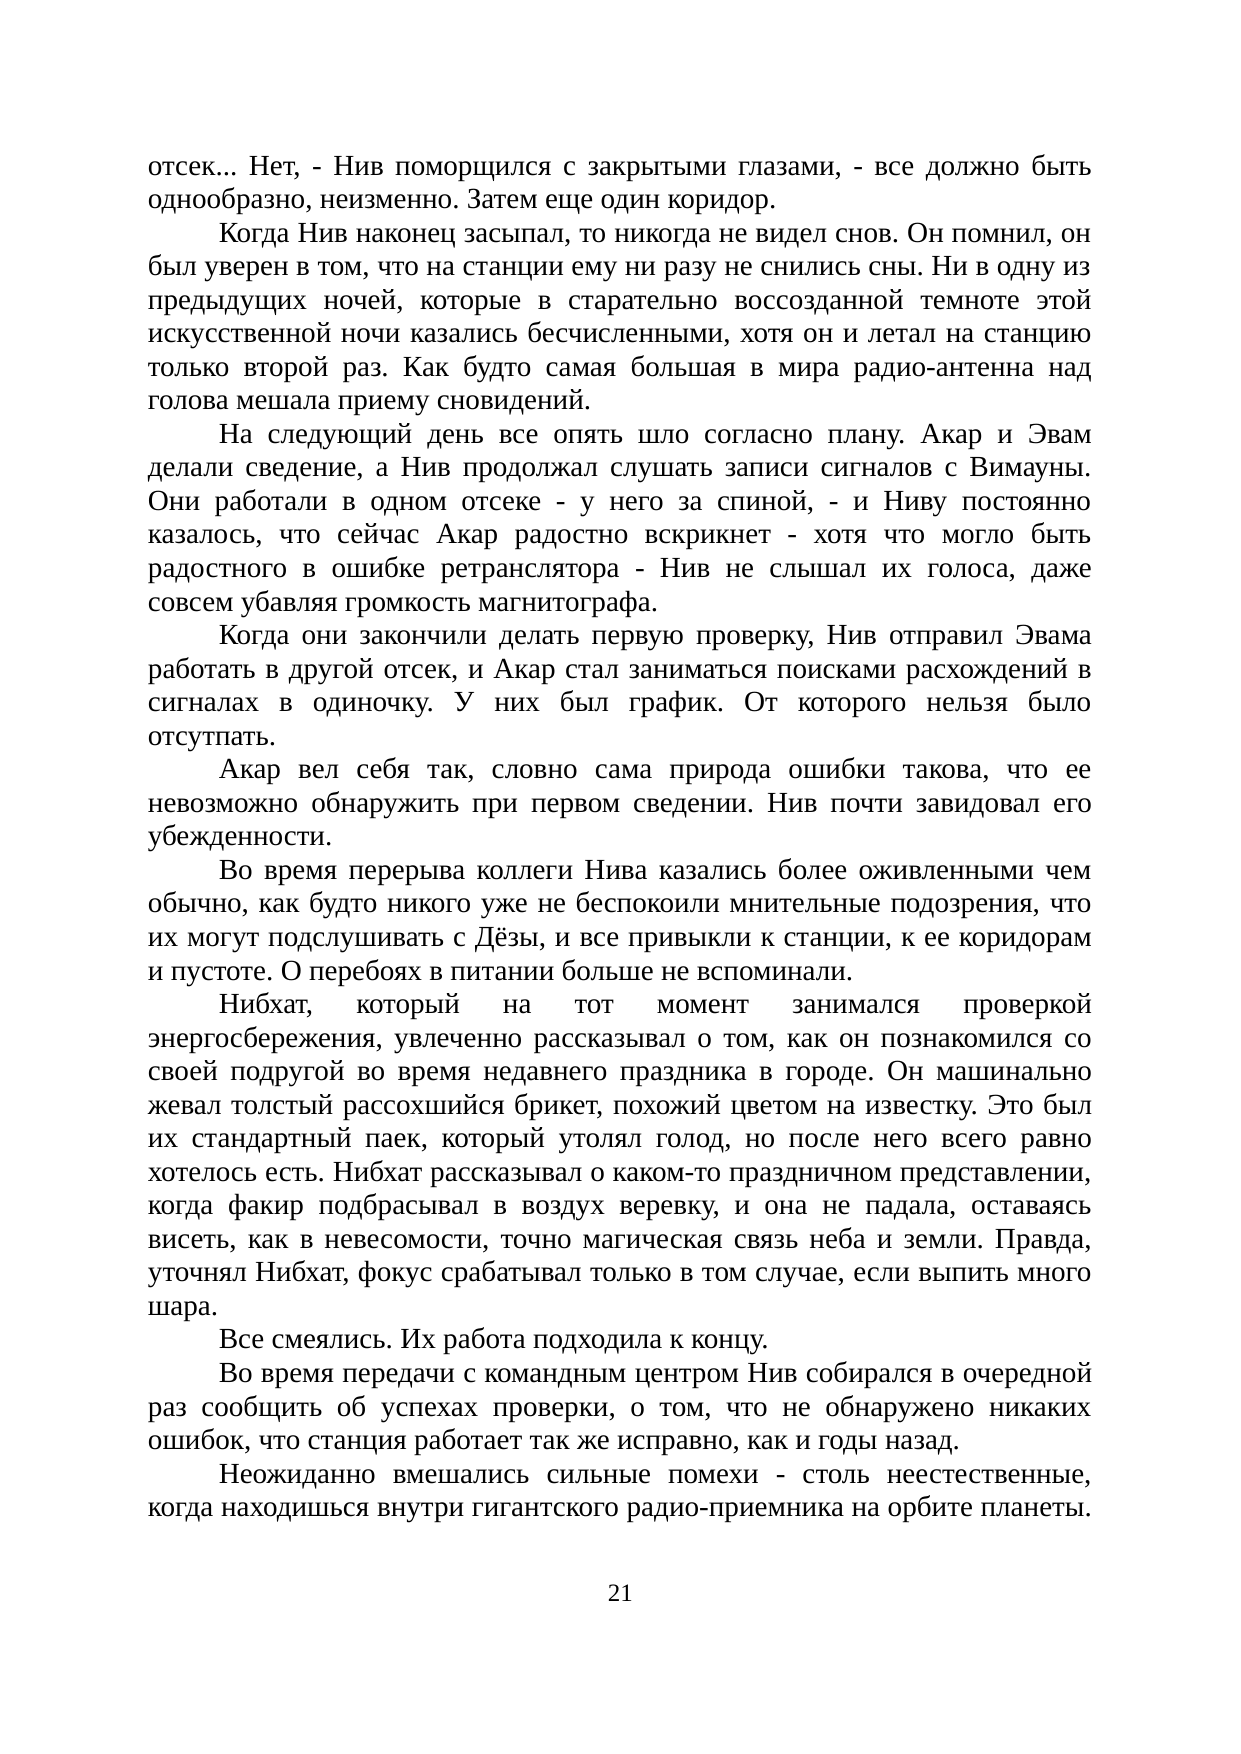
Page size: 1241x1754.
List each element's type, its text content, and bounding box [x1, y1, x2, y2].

text Все смеялись. Их работа подходила к концу. [148, 1322, 1093, 1355]
text Во время передачи с командным центром Нив собирался в очередной раз сообщить об успехах проверки, о том, что не обнаружено никаких ошибок, что станция работает так же исправно, как и годы назад. [148, 1355, 1093, 1456]
text Неожиданно вмешались сильные помехи - столь неестественные, когда находишься внутри гигантского радио-приемника на орбите планеты. [148, 1456, 1093, 1523]
text Акар вел себя так, словно сама природа ошибки такова, что ее невозможно обнаружить при первом сведении. Нив почти завидовал его убежденности. [148, 751, 1093, 852]
text Нибхат, который на тот момент занимался проверкой энергосбережения, увлеченно рассказывал о том, как он познакомился со своей подругой во время недавнего праздника в городе. Он машинально жевал толстый рассохшийся брикет, похожий цветом на известку. Это был их стандартный паек, который утолял голод, но после него всего равно хотелось есть. Нибхат рассказывал о каком-то праздничном представлении, когда факир подбрасывал в воздух веревку, и она не падала, оставаясь висеть, как в невесомости, точно магическая связь неба и земли. Правда, уточнял Нибхат, фокус срабатывал только в том случае, если выпить много шара. [148, 986, 1093, 1322]
text На следующий день все опять шло согласно плану. Акар и Эвам делали сведение, а Нив продолжал слушать записи сигналов с Вимауны. Они работали в одном отсеке - у него за спиной, - и Ниву постоянно казалось, что сейчас Акар радостно вскрикнет - хотя что могло быть радостного в ошибке ретранслятора - Нив не слышал их голоса, даже совсем убавляя громкость магнитографа. [148, 416, 1093, 617]
text Когда они закончили делать первую проверку, Нив отправил Эвама работать в другой отсек, и Акар стал заниматься поисками расхождений в сигналах в одиночку. У них был график. От которого нельзя было отсутпать. [148, 617, 1093, 751]
text Когда Нив наконец засыпал, то никогда не видел снов. Он помнил, он был уверен в том, что на станции ему ни разу не снились сны. Ни в одну из предыдущих ночей, которые в старательно воссозданной темноте этой искусственной ночи казались бесчисленными, хотя он и летал на станцию только второй раз. Как будто самая большая в мира радио-антенна над голова мешала приему сновидений. [148, 215, 1093, 416]
text отсек... Нет, - Нив поморщился с закрытыми глазами, - все должно быть однообразно, неизменно. Затем еще один коридор. [148, 148, 1093, 215]
text Во время перерыва коллеги Нива казались более оживленными чем обычно, как будто никого уже не беспокоили мнительные подозрения, что их могут подслушивать с Дёзы, и все привыкли к станции, к ее коридорам и пустоте. О перебоях в питании больше не вспоминали. [148, 852, 1093, 986]
